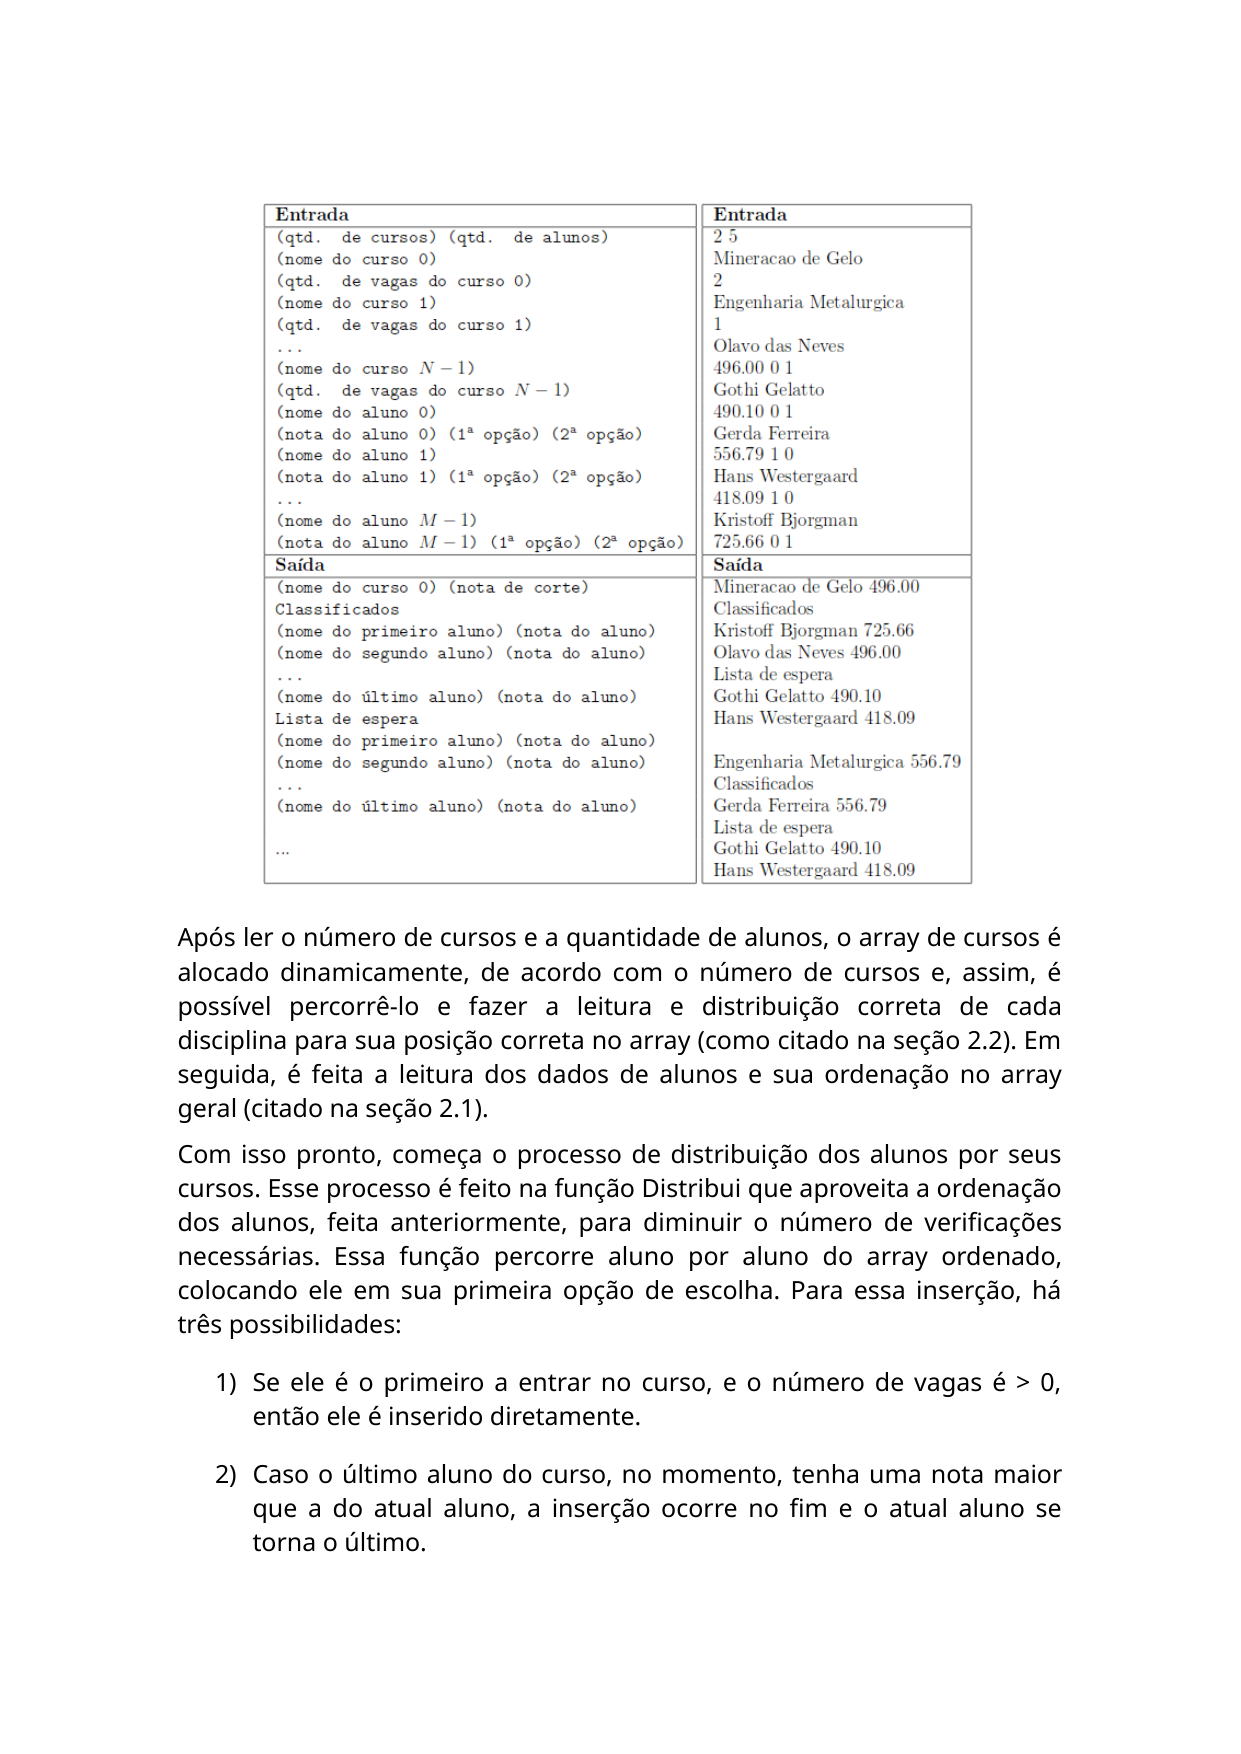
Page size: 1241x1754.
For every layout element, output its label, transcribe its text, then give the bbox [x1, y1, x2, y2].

text Após ler o número de cursos e a quantidade de alunos, o array de cursos é alocado dinamicamente, de acordo com o número de cursos e, assim, é possível percorrê-lo e fazer a leitura e distribuição correta de cada disciplina para sua posição correta no array (como citado na seção 2.2). Em seguida, é feita a leitura dos dados de alunos e sua ordenação no array geral (citado na seção 2.1). [177, 920, 1063, 1124]
list Se ele é o primeiro a entrar no curso, e o número de vagas é > 0, então ele é inserido diretamente. [215, 1364, 1063, 1433]
text Com isso pronto, começa o processo de distribuição dos alunos por seus cursos. Esse processo é feito na função Distribui que aproveita a ordenação dos alunos, feita anteriormente, para diminuir o número de verificações necessárias. Essa função percorre aluno por aluno do array ordenado, colocando ele em sua primeira opção de escolha. Para essa inserção, há três possibilidades: [177, 1136, 1063, 1341]
picture [262, 202, 974, 886]
list Caso o último aluno do curso, no momento, tenha uma nota maior que a do atual aluno, a inserção ocorre no fim e o atual aluno se torna o último. [215, 1456, 1063, 1558]
